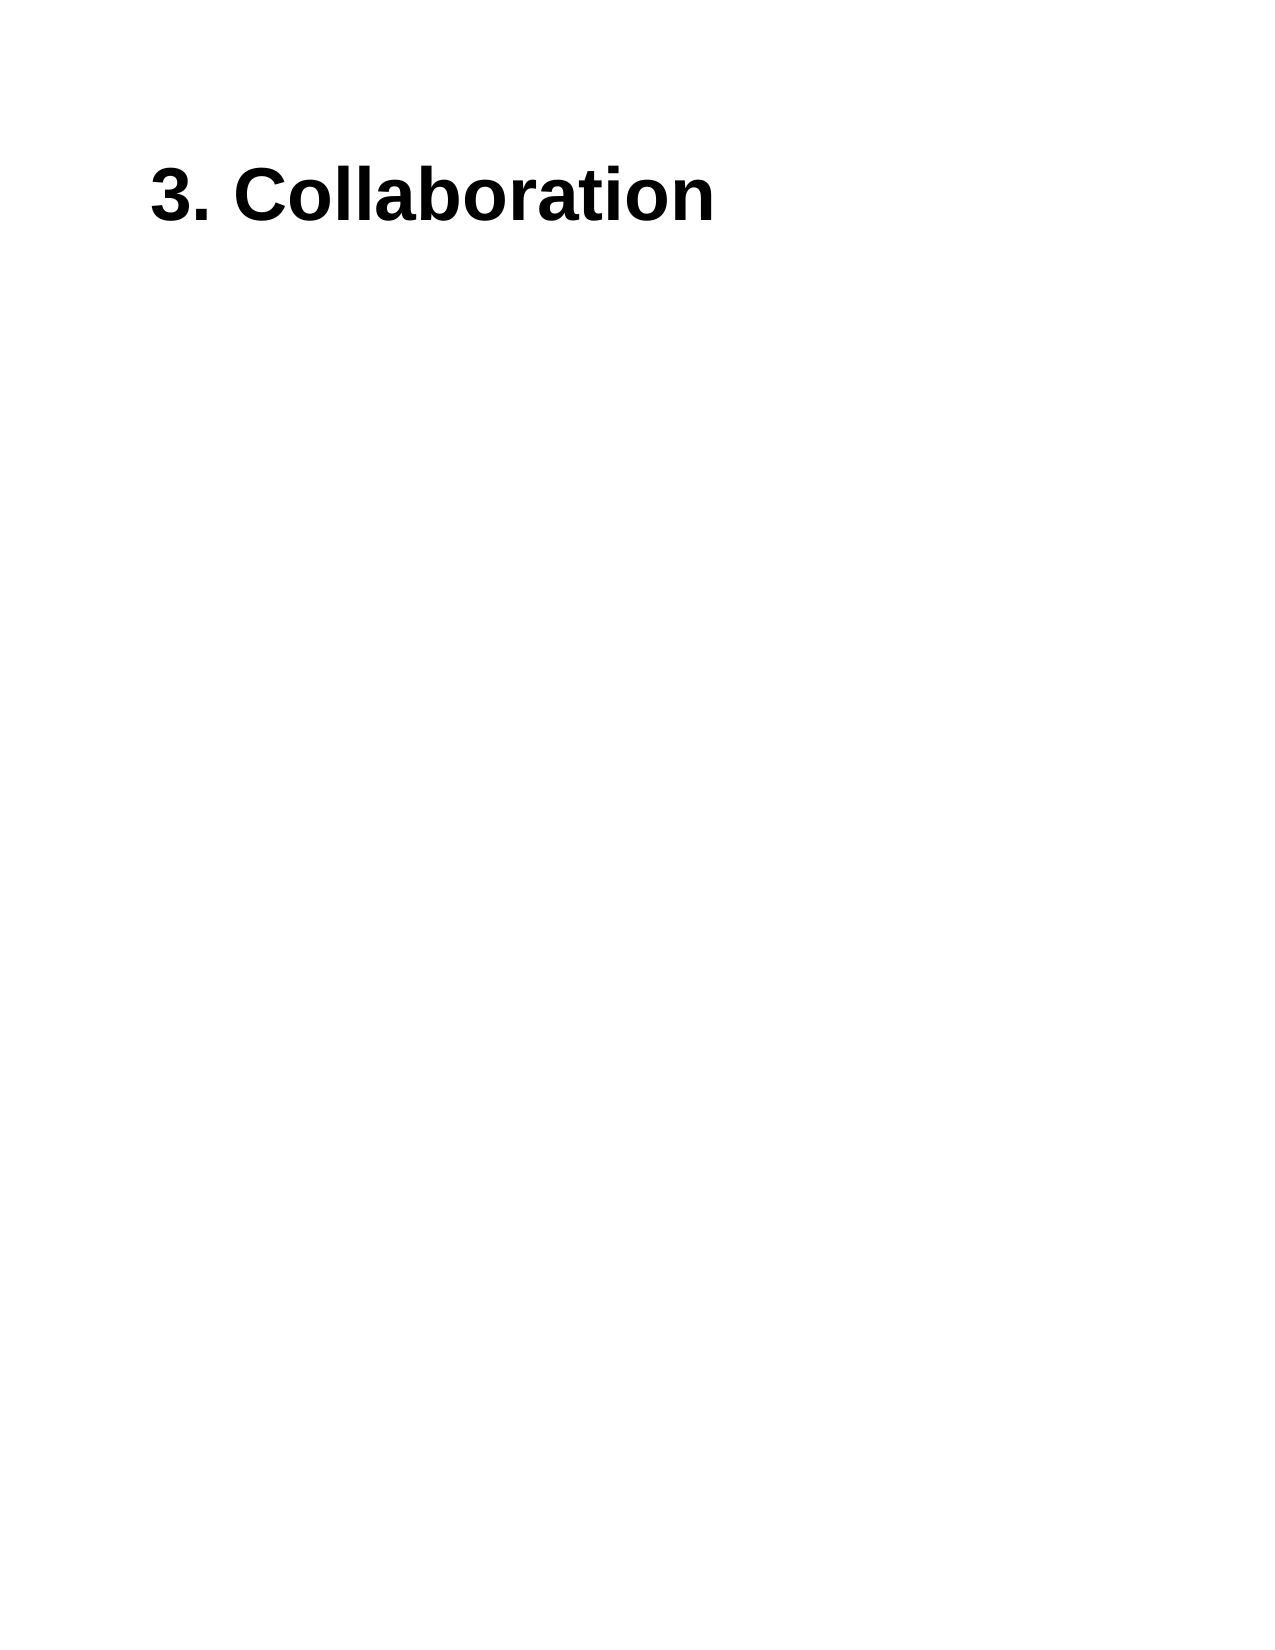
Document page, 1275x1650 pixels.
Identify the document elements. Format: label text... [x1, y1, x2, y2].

title 3. Collaboration [150, 150, 1125, 236]
